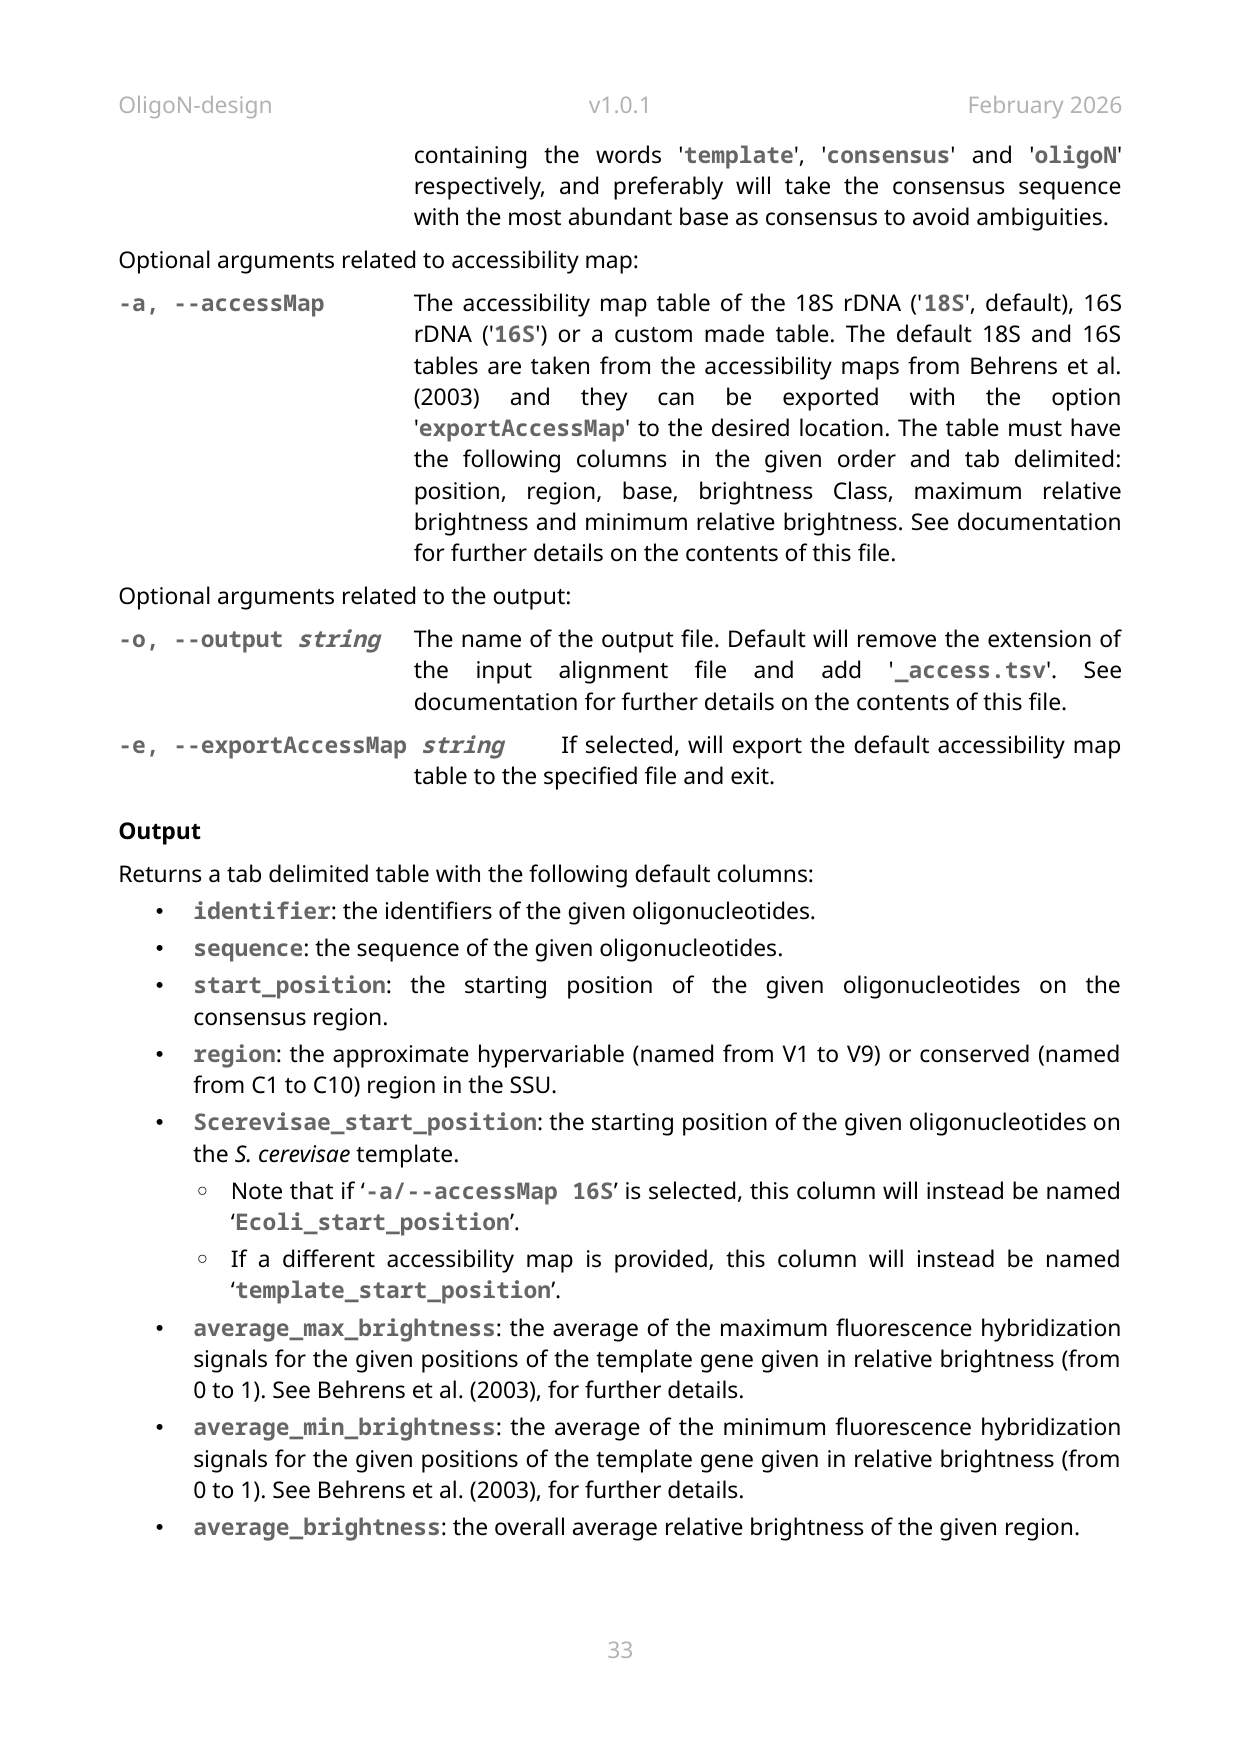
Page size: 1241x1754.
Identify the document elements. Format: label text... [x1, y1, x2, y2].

list If a different accessibility map is provided, this column will instead be named ‘template_start_position’. [193, 1243, 1122, 1306]
text -e, --exportAccessMap string If selected, will export the default accessibility map table to the specified file and exit. [118, 729, 1122, 791]
list Note that if ‘-a/--accessMap 16S’ is selected, this column will instead be named ‘Ecoli_start_position’. [193, 1175, 1122, 1237]
list average_min_brightness: the average of the minimum fluorescence hybridization signals for the given positions of the template gene given in relative brightness (from 0 to 1). See Behrens et al. (2003), for further details. [156, 1411, 1122, 1505]
list average_max_brightness: the average of the maximum fluorescence hybridization signals for the given positions of the template gene given in relative brightness (from 0 to 1). See Behrens et al. (2003), for further details. [156, 1312, 1122, 1405]
text -a, --accessMap The accessibility map table of the 18S rDNA ('18S', default), 16S rDNA ('16S') or a custom made table. The default 18S and 16S tables are taken from the accessibility maps from Behrens et al. (2003) and they can be exported with the option 'exportAccessMap' to the desired location. The table must have the following columns in the given order and tab delimited: position, region, base, brightness Class, maximum relative brightness and minimum relative brightness. See documentation for further details on the contents of this file. [118, 287, 1122, 568]
list identifier: the identifiers of the given oligonucleotides. [156, 895, 1122, 926]
text Output [118, 815, 1122, 846]
list average_brightness: the overall average relative brightness of the given region. [156, 1511, 1122, 1542]
list sequence: the sequence of the given oligonucleotides. [156, 932, 1122, 963]
text Returns a tab delimited table with the following default columns: [118, 858, 1122, 889]
text Optional arguments related to the output: [118, 580, 1122, 611]
list region: the approximate hypervariable (named from V1 to V9) or conserved (named from C1 to C10) region in the SSU. [156, 1038, 1122, 1100]
list Scerevisae_start_position: the starting position of the given oligonucleotides on the S. cerevisae template. [156, 1106, 1122, 1169]
text -o, --output string The name of the output file. Default will remove the extension of the input alignment file and add '_access.tsv'. See documentation for further details on the contents of this file. [118, 623, 1122, 717]
text containing the words 'template', 'consensus' and 'oligoN' respectively, and preferably will take the consensus sequence with the most abundant base as consensus to avoid ambiguities. [118, 139, 1122, 232]
text Optional arguments related to accessibility map: [118, 244, 1122, 275]
list start_position: the starting position of the given oligonucleotides on the consensus region. [156, 969, 1122, 1032]
